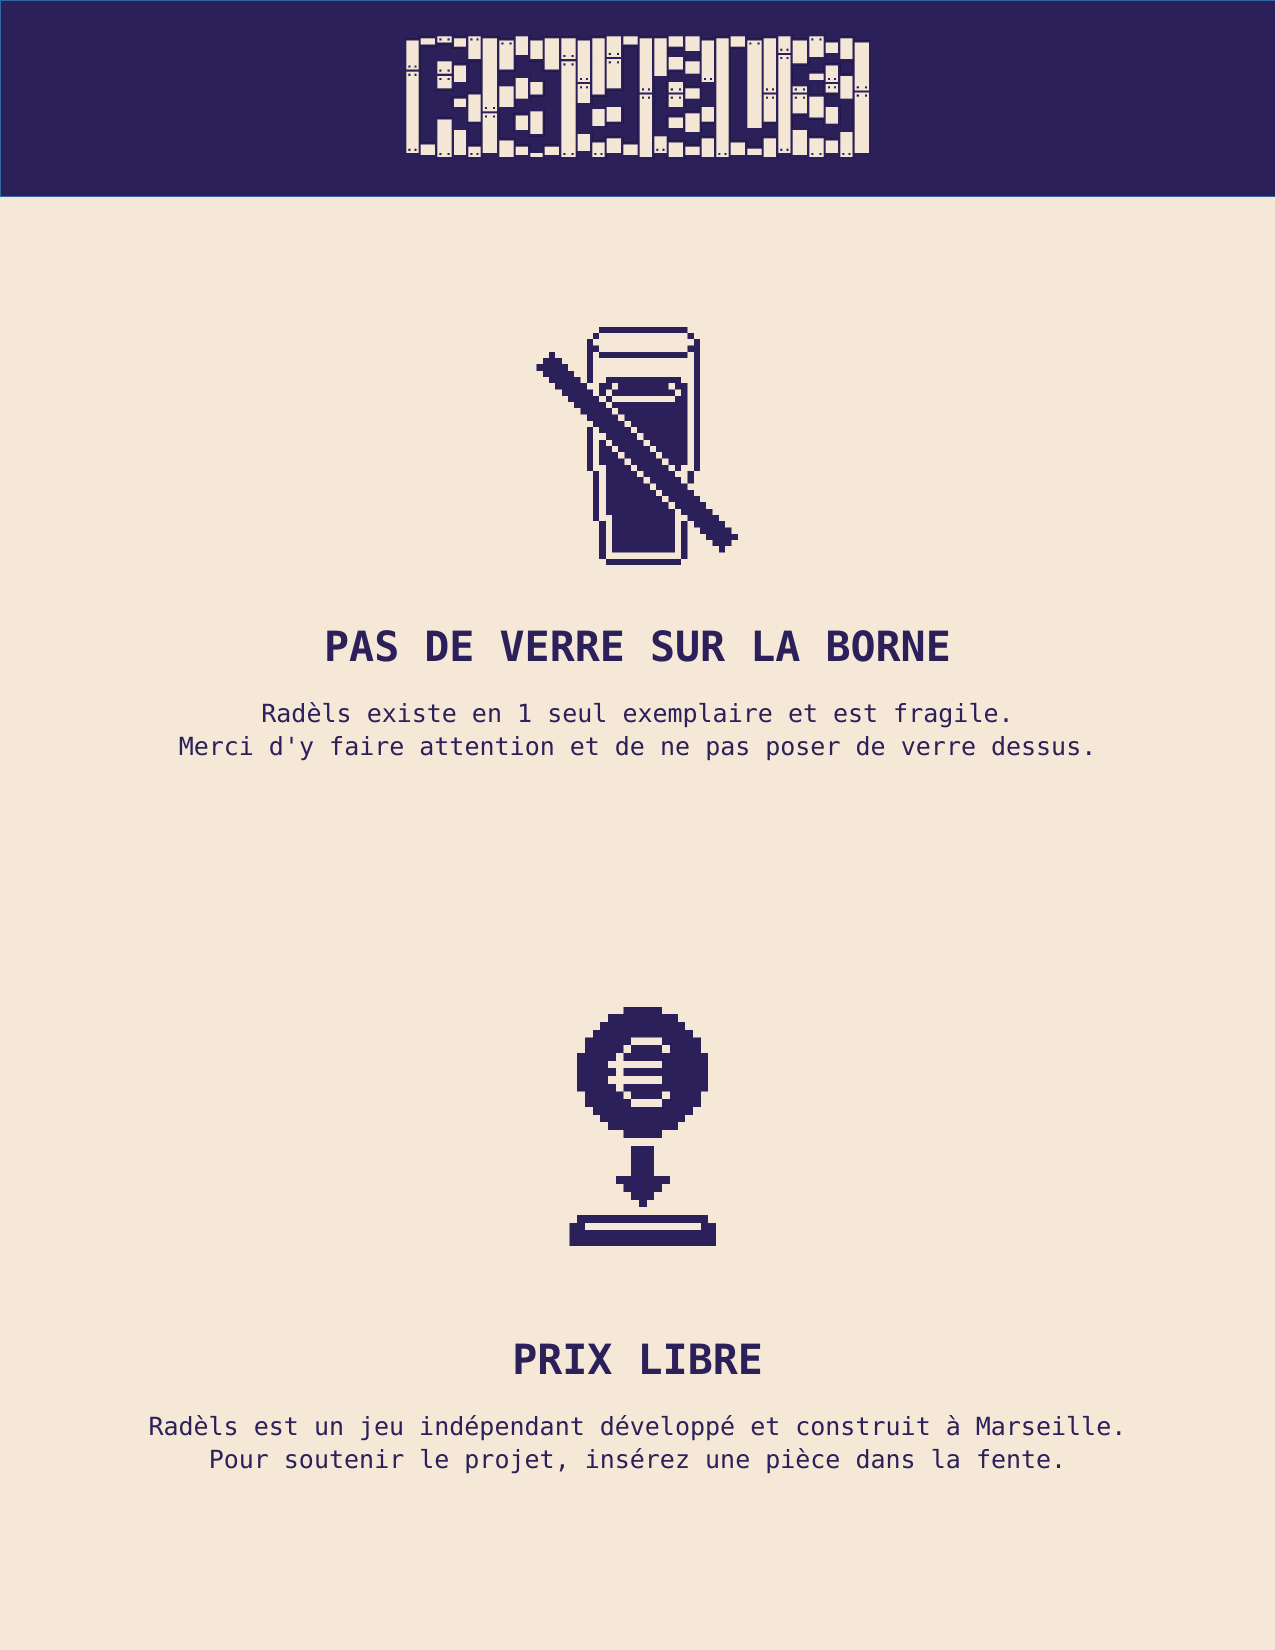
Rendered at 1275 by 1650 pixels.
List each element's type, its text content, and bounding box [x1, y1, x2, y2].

text PAS DE VERRE SUR LA BORNE [118, 623, 1157, 671]
picture [404, 34, 871, 159]
text Radèls existe en 1 seul exemplaire et est fragile. Merci d'y faire attention et de ne pas poser de verre dessus. [118, 699, 1157, 762]
text PRIX LIBRE [118, 1336, 1157, 1384]
picture [448, 312, 827, 577]
picture [407, 982, 868, 1272]
text Radèls est un jeu indépendant développé et construit à Marseille. Pour soutenir le projet, insérez une pièce dans la fente. [118, 1412, 1157, 1475]
